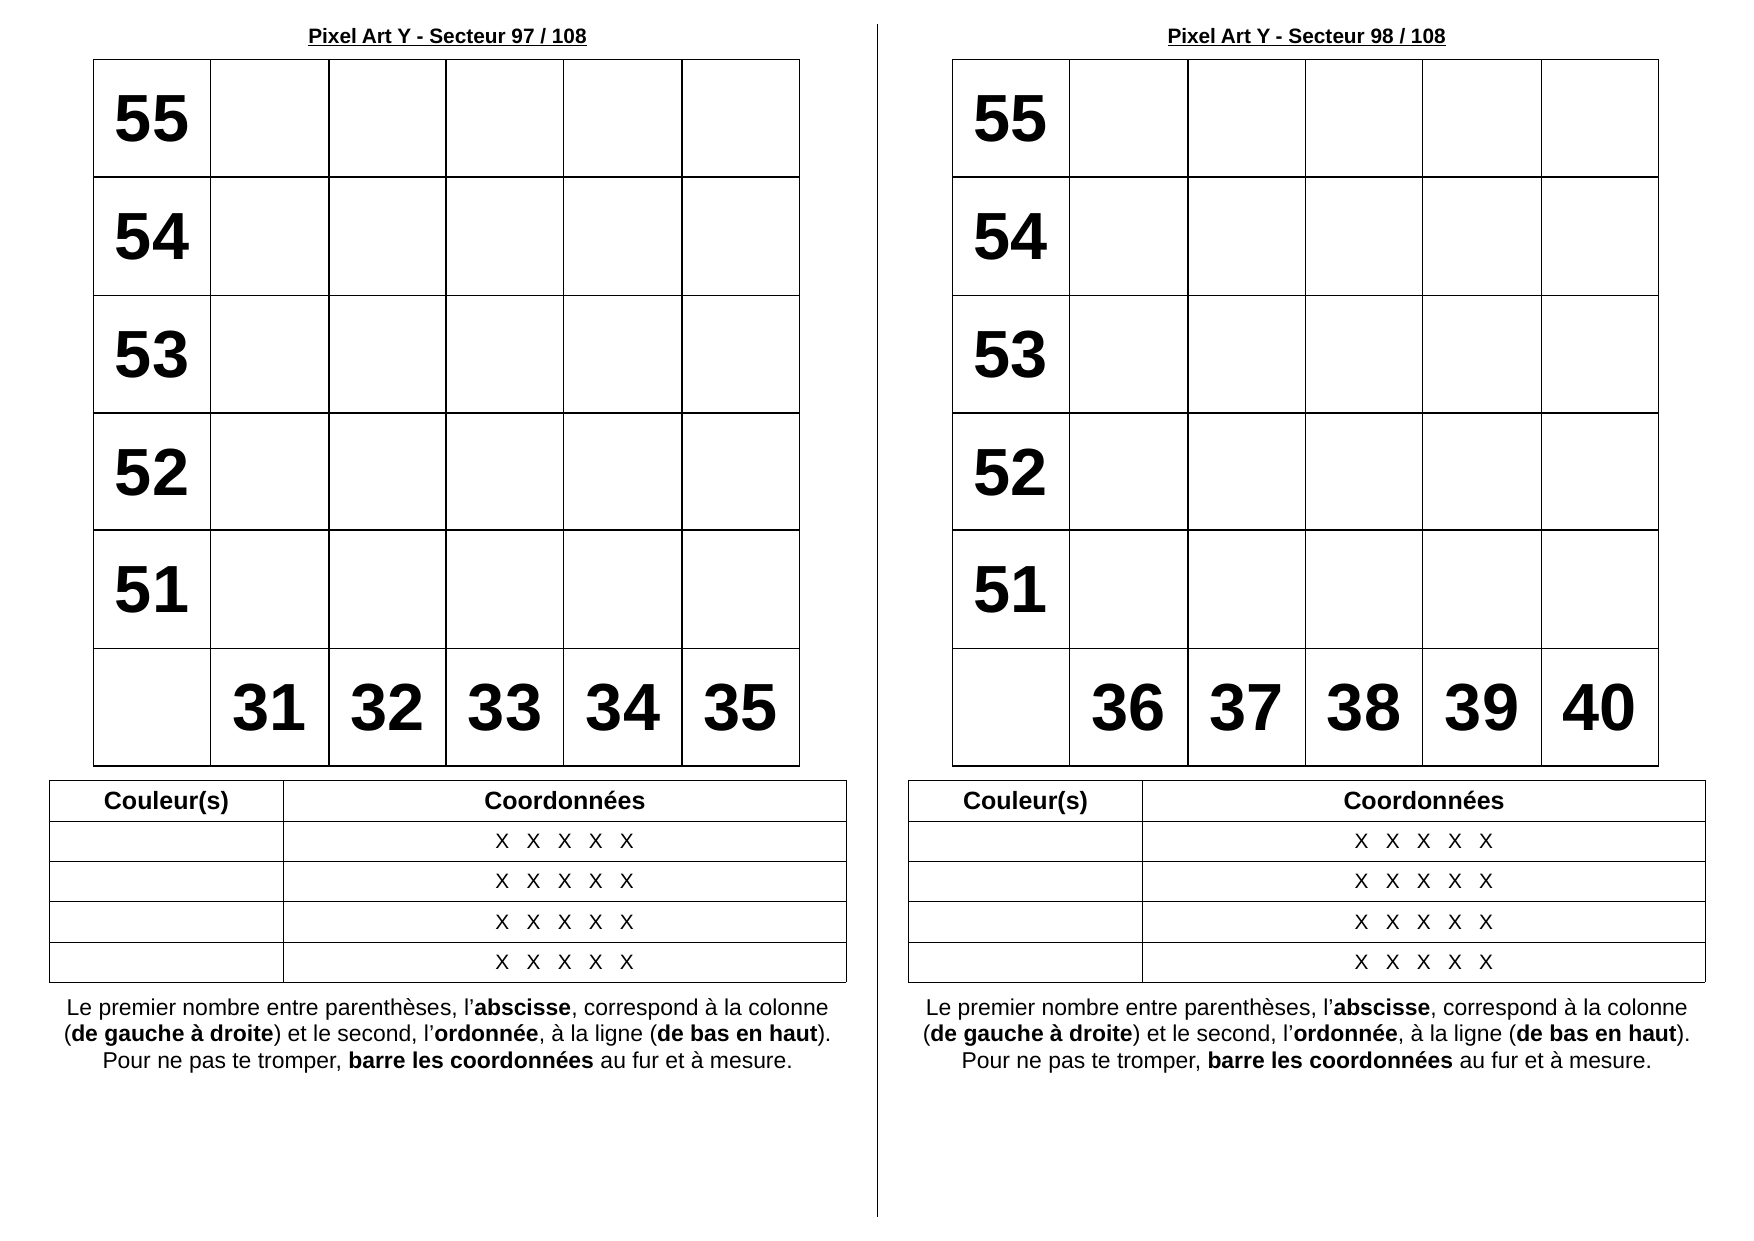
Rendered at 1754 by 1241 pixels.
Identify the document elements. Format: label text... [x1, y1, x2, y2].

text (de gauche à droite) et le second, l’ordonnée, à la ligne (de bas en haut). [24, 1020, 871, 1047]
table_cell [909, 822, 1142, 861]
text Le premier nombre entre parenthèses, l’abscisse, correspond à la colonne [24, 994, 871, 1020]
table_cell X X X X X [1143, 862, 1705, 901]
text (de gauche à droite) et le second, l’ordonnée, à la ligne (de bas en haut). [883, 1020, 1730, 1047]
table_header Coordonnées [1143, 781, 1705, 821]
table_cell X X X X X [284, 822, 846, 861]
table_cell X X X X X [1143, 822, 1705, 861]
table_cell [50, 862, 283, 901]
text Pixel Art Y - Secteur 97 / 108 [24, 24, 871, 48]
table_header Couleur(s) [50, 781, 283, 821]
text Pour ne pas te tromper, barre les coordonnées au fur et à mesure. [883, 1047, 1730, 1073]
text Pixel Art Y - Secteur 98 / 108 [883, 24, 1730, 48]
table_cell [50, 902, 283, 942]
table_header Couleur(s) [909, 781, 1142, 821]
table_cell [909, 902, 1142, 942]
table_cell X X X X X [284, 943, 846, 982]
table_cell [909, 943, 1142, 982]
text Pour ne pas te tromper, barre les coordonnées au fur et à mesure. [24, 1047, 871, 1073]
table_cell [50, 822, 283, 861]
table_cell X X X X X [1143, 902, 1705, 942]
table_cell X X X X X [284, 862, 846, 901]
table_cell [909, 862, 1142, 901]
table_header Coordonnées [284, 781, 846, 821]
text Le premier nombre entre parenthèses, l’abscisse, correspond à la colonne [883, 994, 1730, 1020]
table_cell [50, 943, 283, 982]
table_cell X X X X X [1143, 943, 1705, 982]
table_cell X X X X X [284, 902, 846, 942]
